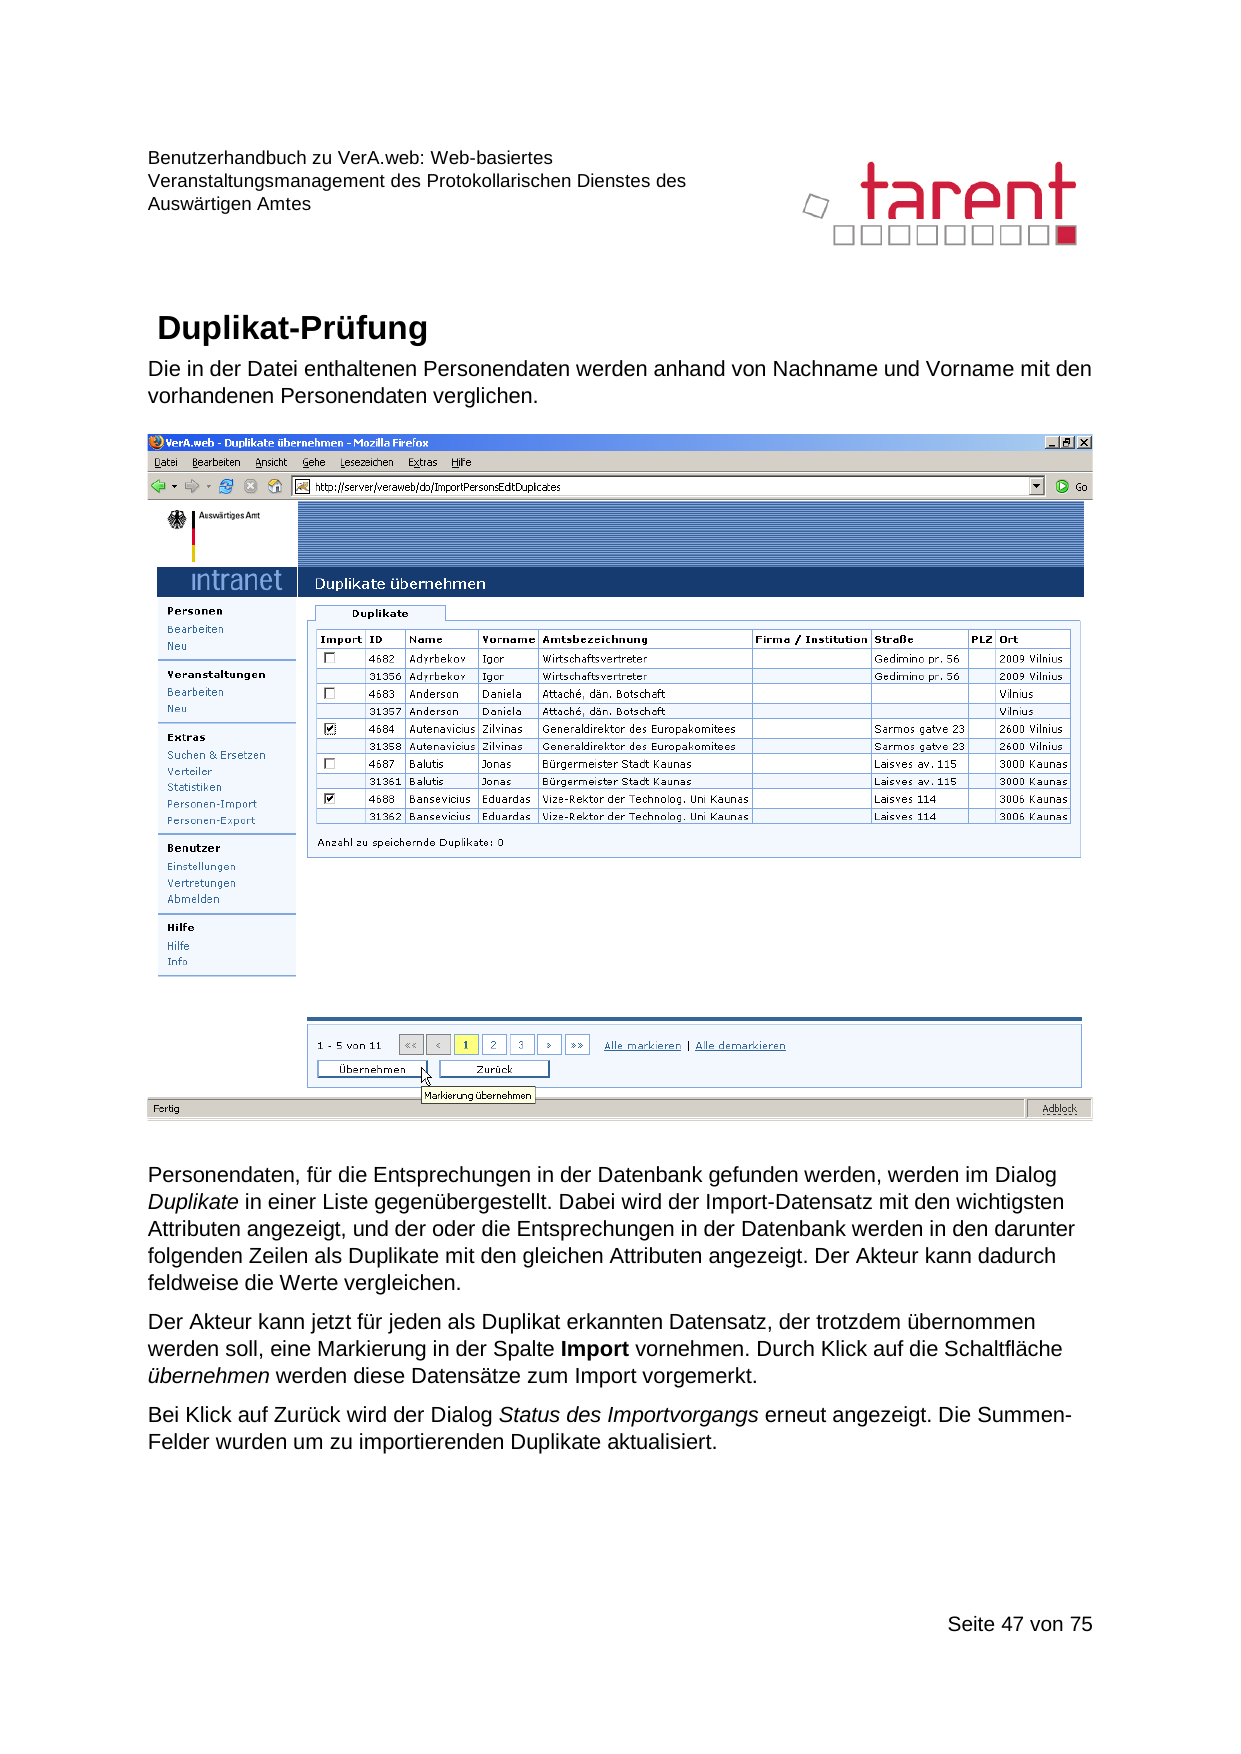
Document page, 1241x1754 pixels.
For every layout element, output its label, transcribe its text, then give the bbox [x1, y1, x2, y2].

text Personendaten, für die Entsprechungen in der Datenbank gefunden werden, werden im Dialog Duplikate in einer Liste gegenübergestellt. Dabei wird der Import-Datensatz mit den wichtigsten Attributen angezeigt, und der oder die Entsprechungen in der Datenbank werden in den darunter folgenden Zeilen als Duplikate mit den gleichen Attributen angezeigt. Der Akteur kann dadurch feldweise die Werte vergleichen. [148, 1163, 1092, 1295]
text Die in der Datei enthaltenen Personendaten werden anhand von Nachname und Vorname mit den vorhandenen Personendaten verglichen. [148, 356, 1092, 434]
picture [147, 434, 1093, 1121]
text Der Akteur kann jetzt für jeden als Duplikat erkannten Datensatz, der trotzdem übernommen werden soll, eine Markierung in der Spalte Import vornehmen. Durch Klick auf die Schaltfläche übernehmen werden diese Datensätze zum Import vorgemerkt. [148, 1309, 1092, 1388]
picture [790, 151, 1091, 255]
text Bei Klick auf Zurück wird der Dialog Status des Importvorgangs erneut angezeigt. Die Summen-Felder wurden um zu importierenden Duplikate aktualisiert. [148, 1403, 1092, 1454]
subtitle Duplikat-Prüfung [148, 309, 1092, 346]
